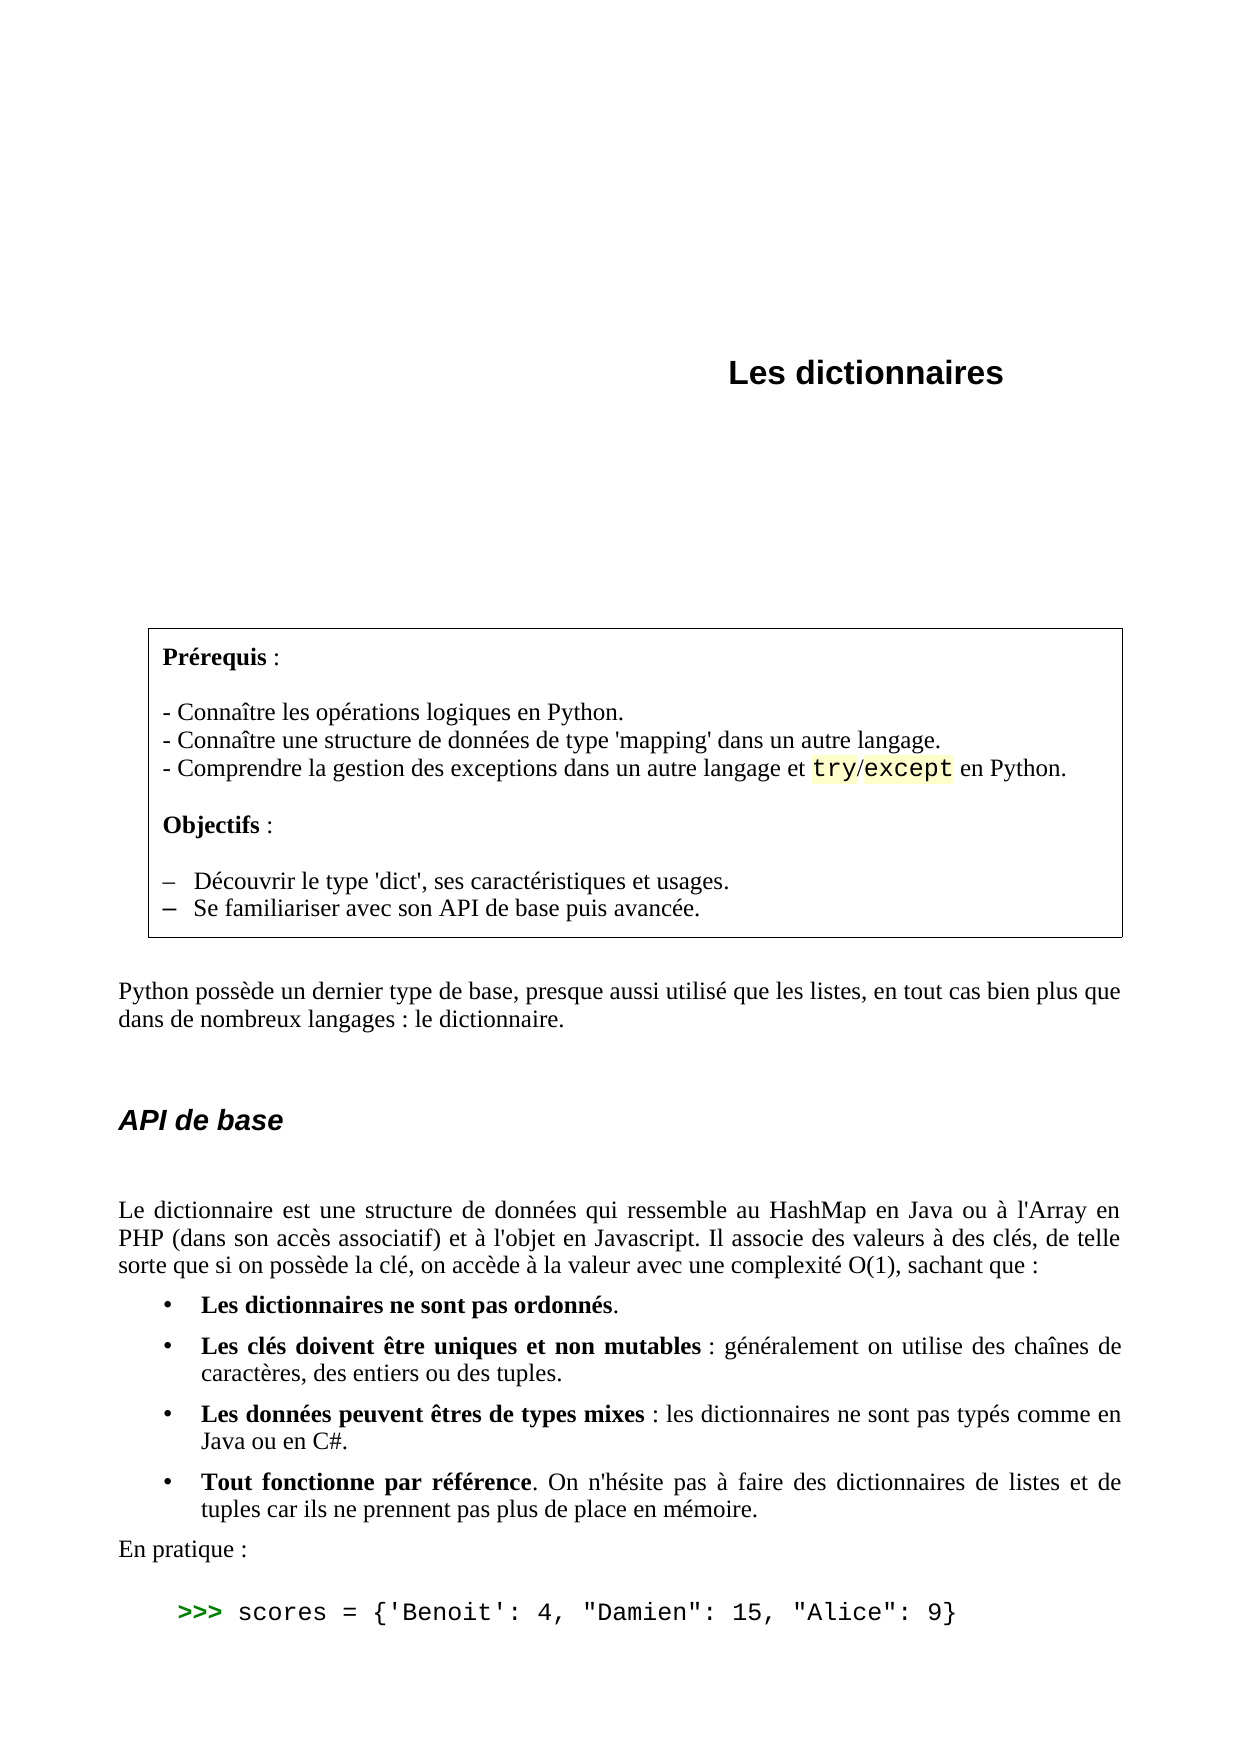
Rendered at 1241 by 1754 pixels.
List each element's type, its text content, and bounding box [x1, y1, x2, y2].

text Prérequis : [149, 629, 1122, 671]
list Se familiariser avec son API de base puis avancée. [149, 879, 1122, 937]
text - Connaître les opérations logiques en Python. [149, 683, 1122, 711]
text >>> scores = {'Benoit': 4, "Damien": 15, "Alice": 9} [177, 1599, 1122, 1628]
list Tout fonctionne par référence. On n'hésite pas à faire des dictionnaires de listes et de tuples car ils ne prennent pas plus de place en mémoire. [163, 1468, 1122, 1523]
text Le dictionnaire est une structure de données qui ressemble au HashMap en Java ou à l'Array en PHP (dans son accès associatif) et à l'objet en Javascript. Il associe des valeurs à des clés, de telle sorte que si on possède la clé, on accède à la valeur avec une complexité O(1), sachant que : [118, 1196, 1122, 1279]
text Objectifs : [149, 796, 1122, 839]
list Les données peuvent êtres de types mixes : les dictionnaires ne sont pas typés comme en Java ou en C#. [163, 1400, 1122, 1455]
list Les clés doivent être uniques et non mutables : généralement on utilise des chaînes de caractères, des entiers ou des tuples. [163, 1332, 1122, 1387]
text - Comprendre la gestion des exceptions dans un autre langage et try/except en Python. [149, 739, 1122, 784]
text Python possède un dernier type de base, presque aussi utilisé que les listes, en tout cas bien plus que dans de nombreux langages : le dictionnaire. [118, 977, 1122, 1033]
text En pratique : [118, 1536, 1122, 1563]
subtitle Les dictionnaires [118, 354, 1004, 392]
text - Connaître une structure de données de type 'mapping' dans un autre langage. [149, 711, 1122, 739]
list Les dictionnaires ne sont pas ordonnés. [163, 1292, 1122, 1319]
text – Découvrir le type 'dict', ses caractéristiques et usages. [149, 852, 1122, 879]
subtitle API de base [118, 1104, 1122, 1137]
